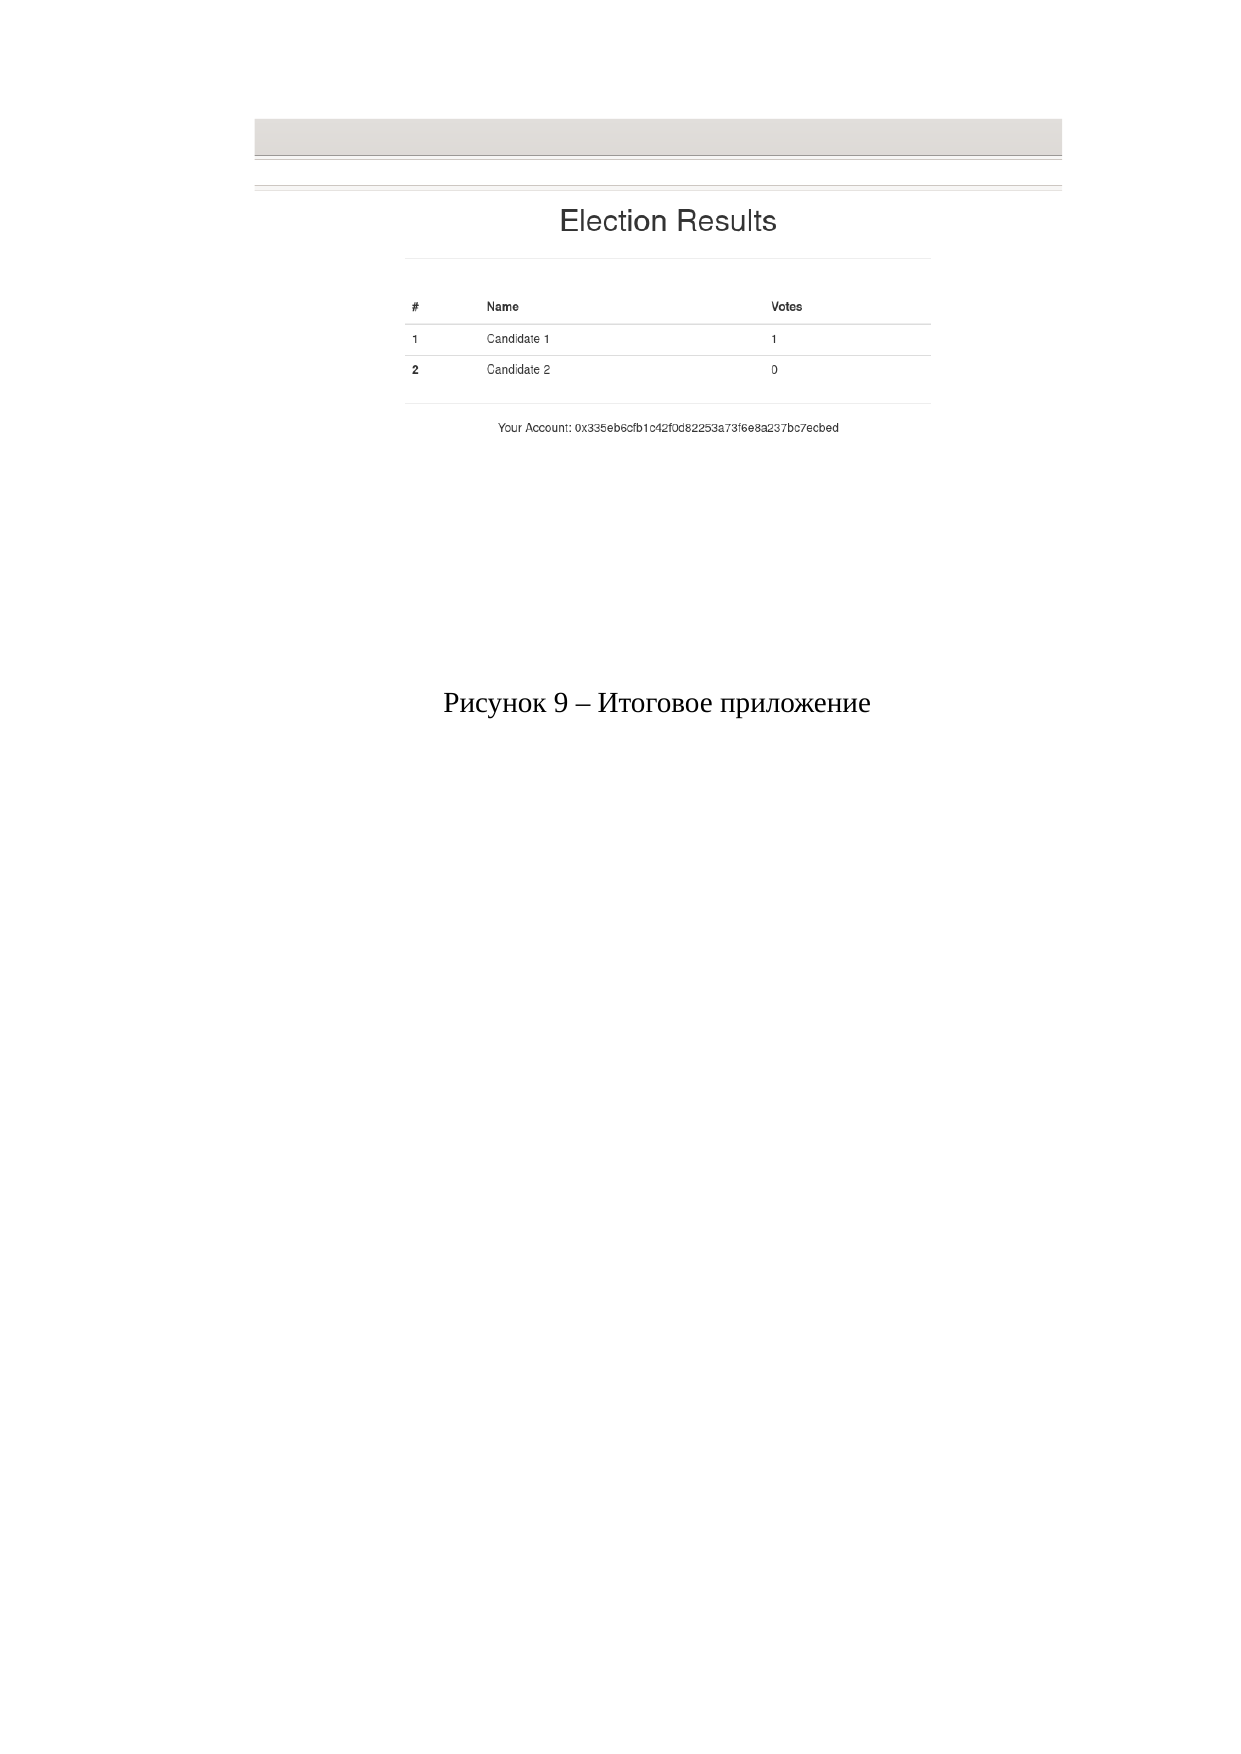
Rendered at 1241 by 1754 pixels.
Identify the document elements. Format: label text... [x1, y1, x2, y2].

text Рисунок 9 – Итоговое приложение [118, 118, 1122, 718]
picture [254, 118, 1063, 669]
